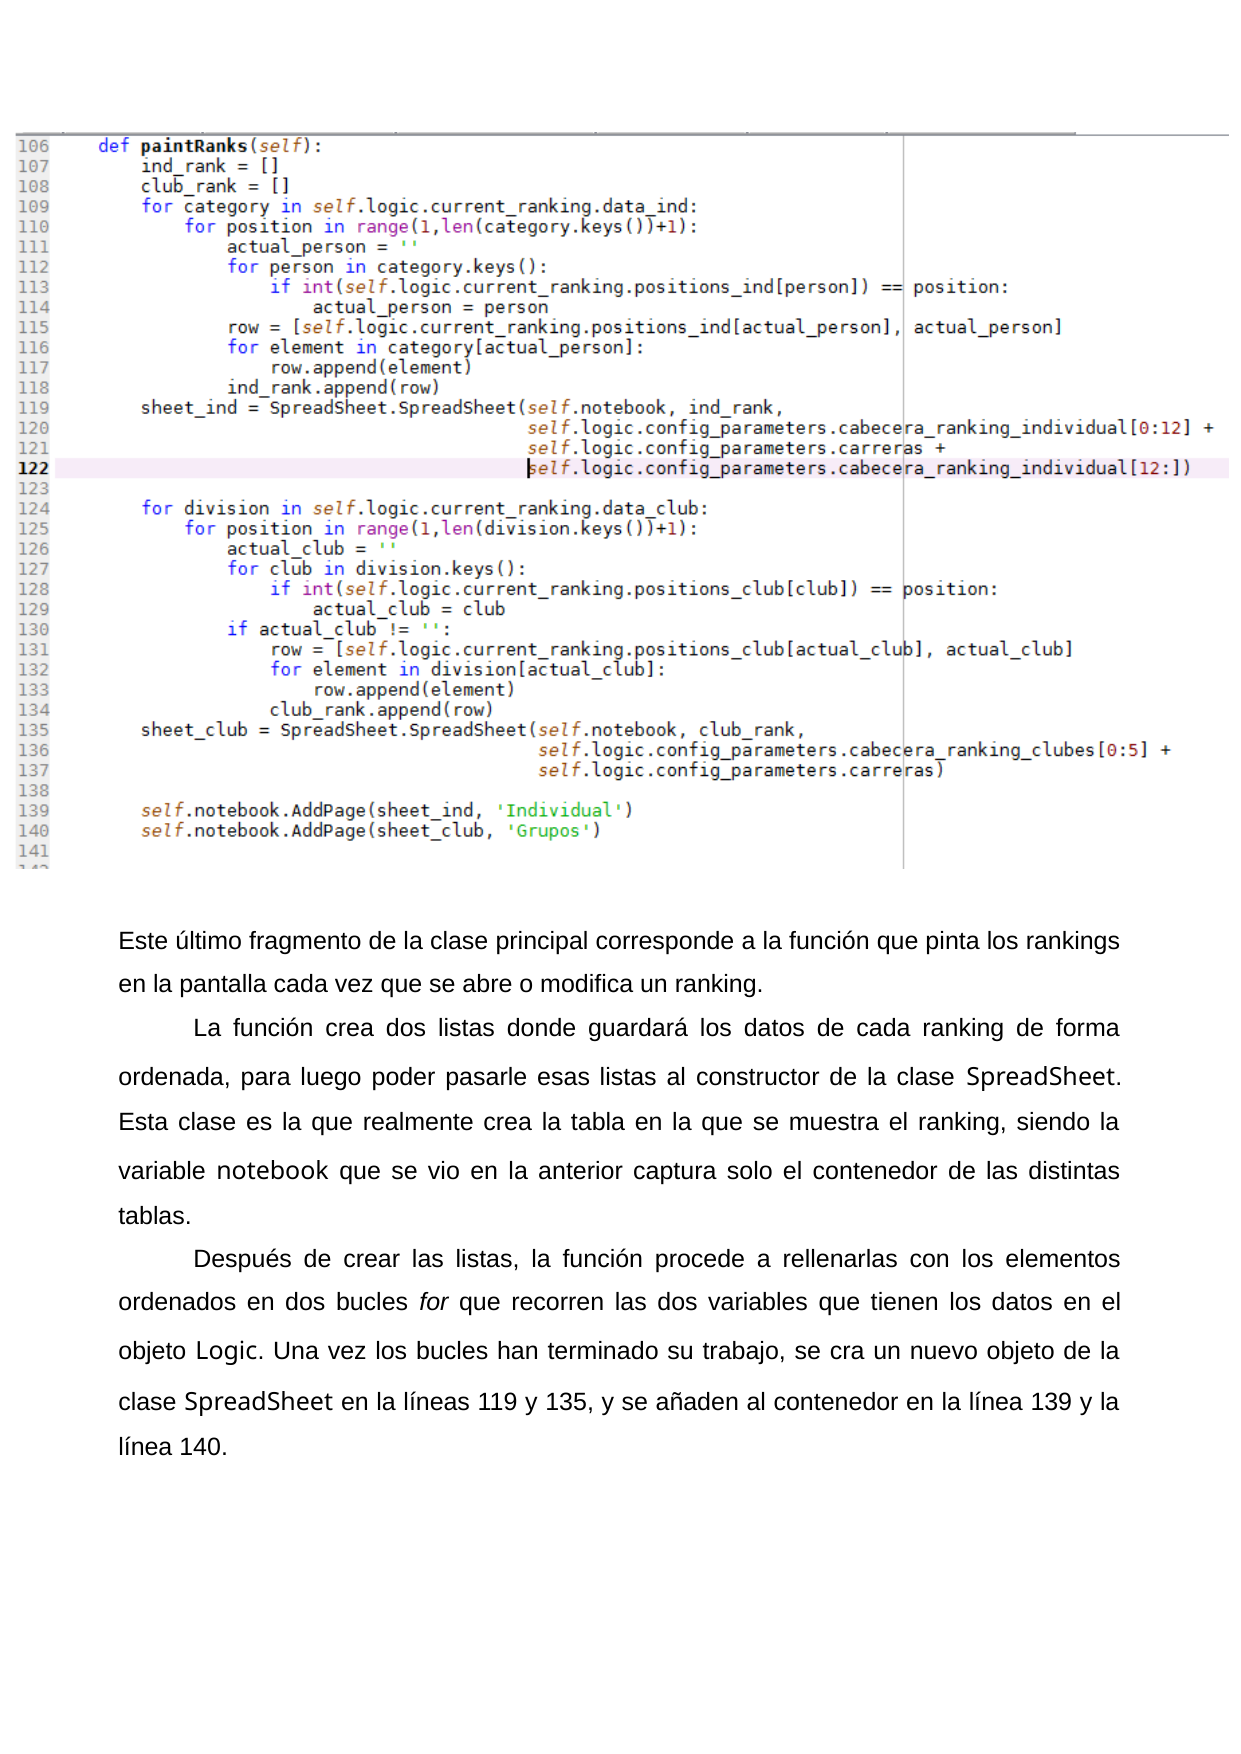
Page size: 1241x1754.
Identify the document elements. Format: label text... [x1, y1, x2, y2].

picture [15, 132, 1229, 869]
text Después de crear las listas, la función procede a rellenarlas con los elementos ordenados en dos bucles for que recorren las dos variables que tienen los datos en el objeto Logic. Una vez los bucles han terminado su trabajo, se cra un nuevo objeto de la clase SpreadSheet en la líneas 119 y 135, y se añaden al contenedor en la línea 139 y la línea 140. [118, 1244, 1122, 1461]
text La función crea dos listas donde guardará los datos de cada ranking de forma ordenada, para luego poder pasarle esas listas al constructor de la clase SpreadSheet. Esta clase es la que realmente crea la tabla en la que se muestra el ranking, siendo la variable notebook que se vio en la anterior captura solo el contenedor de las distintas tablas. [118, 1013, 1122, 1230]
text Este último fragmento de la clase principal corresponde a la función que pinta los rankings en la pantalla cada vez que se abre o modifica un ranking. [118, 926, 1122, 998]
